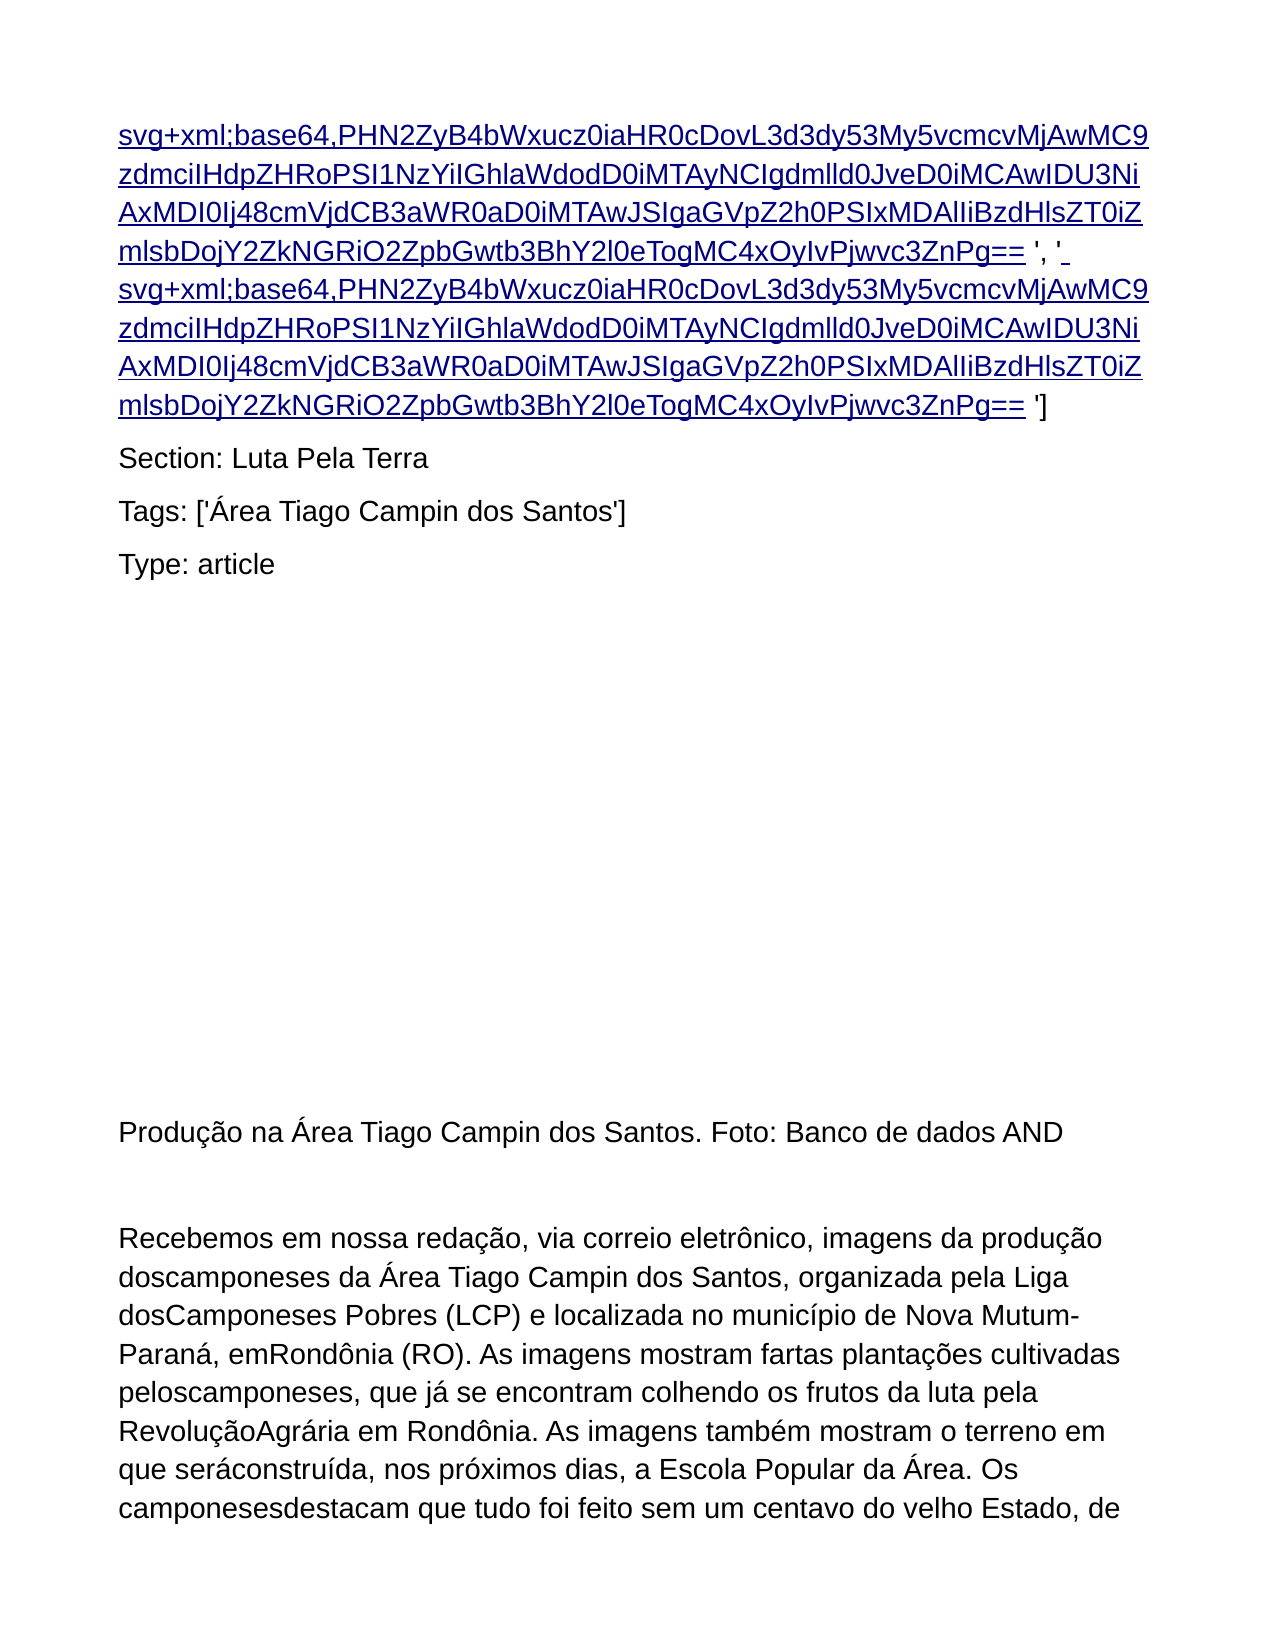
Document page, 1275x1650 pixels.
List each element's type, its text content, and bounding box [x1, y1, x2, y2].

text Recebemos em nossa redação, via correio eletrônico, imagens da produção doscamponeses da Área Tiago Campin dos Santos, organizada pela Liga dosCamponeses Pobres (LCP) e localizada no município de Nova Mutum-Paraná, emRondônia (RO). As imagens mostram fartas plantações cultivadas peloscamponeses, que já se encontram colhendo os frutos da luta pela RevoluçãoAgrária em Rondônia. As imagens também mostram o terreno em que seráconstruída, nos próximos dias, a Escola Popular da Área. Os camponesesdestacam que tudo foi feito sem um centavo do velho Estado, de [118, 1221, 1157, 1524]
text Produção na Área Tiago Campin dos Santos. Foto: Banco de dados AND [118, 1115, 1157, 1148]
text Type: article [118, 547, 1157, 581]
text Tags: ['Área Tiago Campin dos Santos'] [118, 494, 1157, 528]
text Section: Luta Pela Terra [118, 441, 1157, 474]
text svg+xml;base64,PHN2ZyB4bWxucz0iaHR0cDovL3d3dy53My5vcmcvMjAwMC9zdmciIHdpZHRoPSI1NzYiIGhlaWdodD0iMTAyNCIgdmlld0JveD0iMCAwIDU3NiAxMDI0Ij48cmVjdCB3aWR0aD0iMTAwJSIgaGVpZ2h0PSIxMDAlIiBzdHlsZT0iZmlsbDojY2ZkNGRiO2ZpbGwtb3BhY2l0eTogMC4xOyIvPjwvc3ZnPg== ', ' svg+xml;base64,PHN2ZyB4bWxucz0iaHR0cDovL3d3dy53My5vcmcvMjAwMC9zdmciIHdpZHRoPSI1NzYiIGhlaWdodD0iMTAyNCIgdmlld0JveD0iMCAwIDU3NiAxMDI0Ij48cmVjdCB3aWR0aD0iMTAwJSIgaGVpZ2h0PSIxMDAlIiBzdHlsZT0iZmlsbDojY2ZkNGRiO2ZpbGwtb3BhY2l0eTogMC4xOyIvPjwvc3ZnPg== '] [118, 118, 1157, 421]
